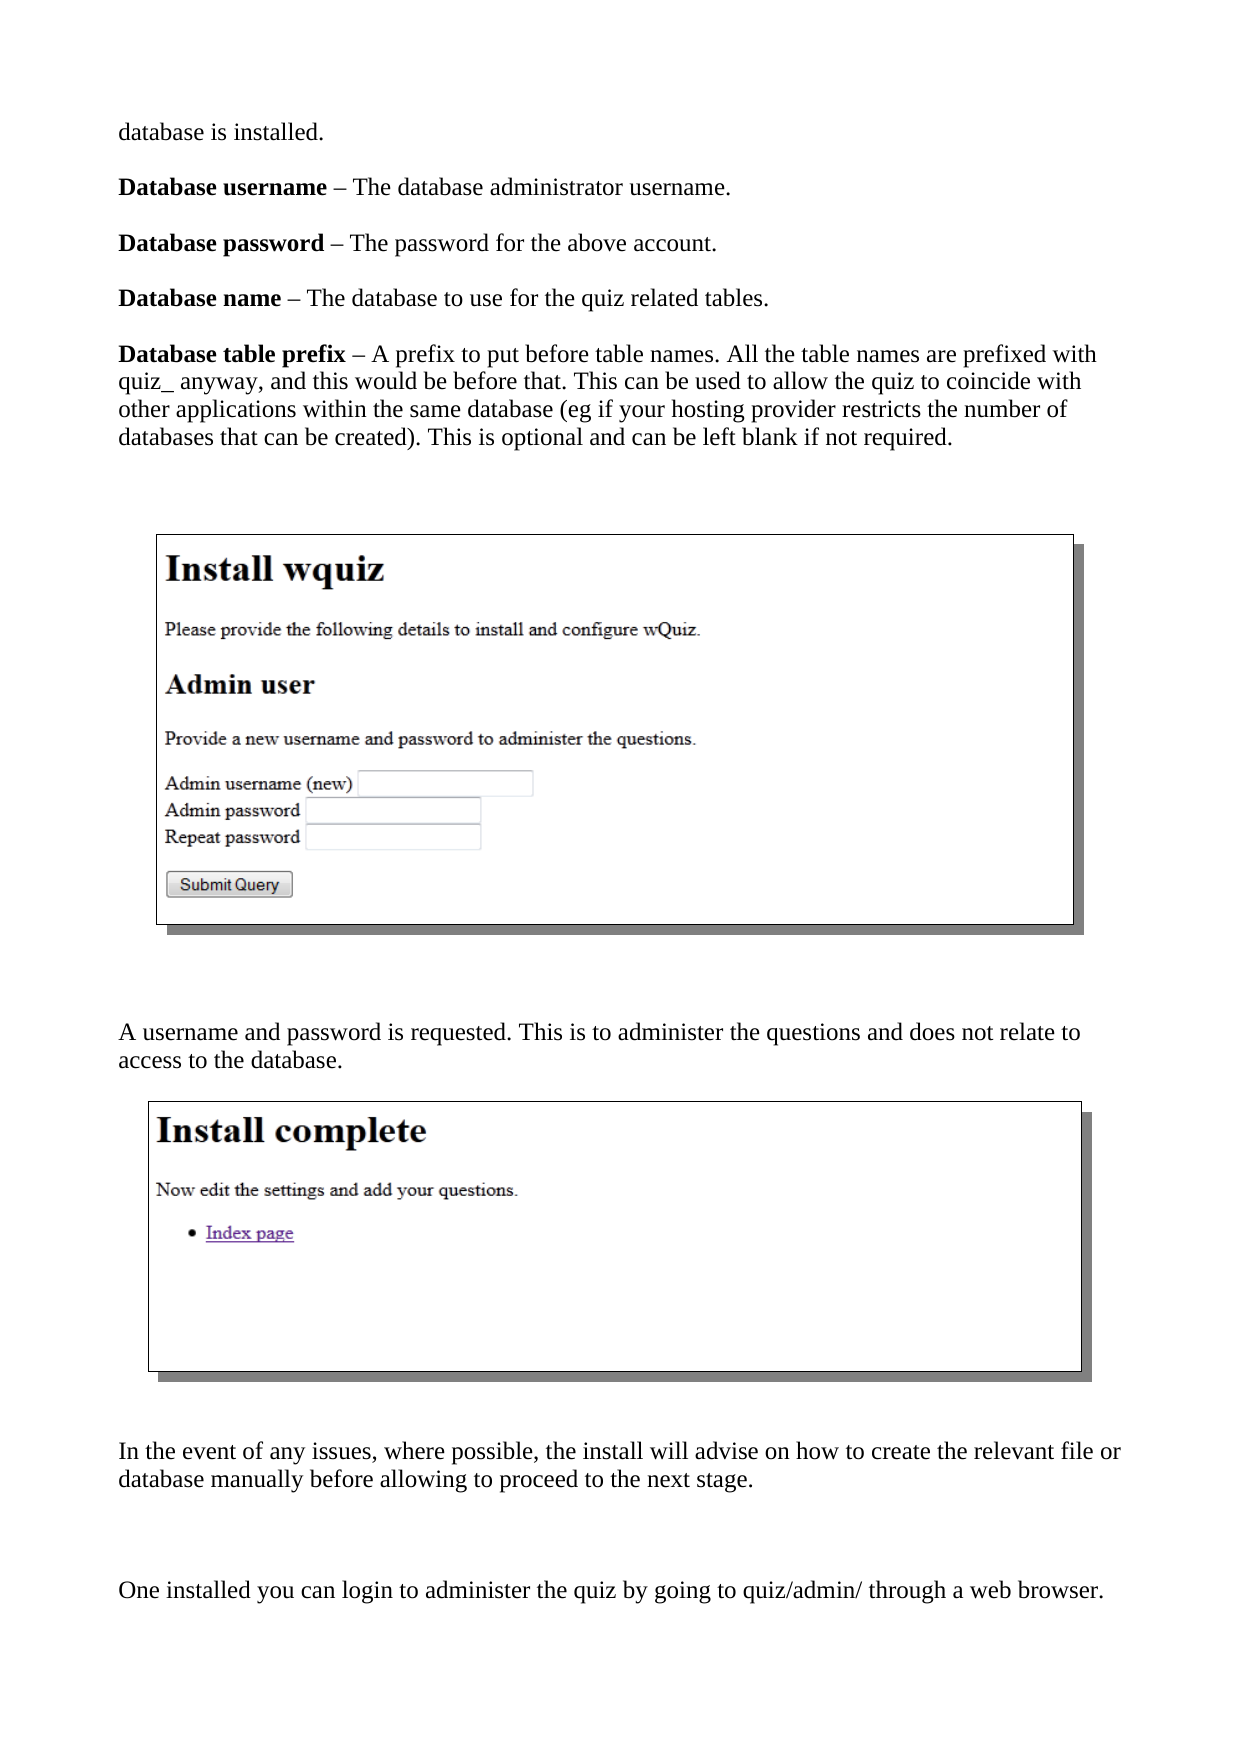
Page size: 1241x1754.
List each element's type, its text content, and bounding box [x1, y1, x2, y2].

text Database table prefix – A prefix to put before table names. All the table names are prefixed with quiz_ anyway, and this would be before that. This can be used to allow the quiz to coincide with other applications within the same database (eg if your hosting provider restricts the number of databases that can be created). This is optional and can be left blank if not required. [118, 340, 1122, 451]
text One installed you can login to administer the quiz by going to quiz/admin/ through a web browser. [118, 1576, 1122, 1603]
text In the event of any issues, where possible, the install will advise on how to create the relevant file or database manually before allowing to proceed to the next stage. [118, 1437, 1122, 1493]
picture [151, 1104, 1079, 1369]
text Database username – The database administrator username. [118, 173, 1122, 201]
text Database name – The database to use for the quiz related tables. [118, 284, 1122, 312]
text Database password – The password for the above account. [118, 229, 1122, 257]
text database is installed. [118, 118, 1122, 146]
text A username and password is requested. This is to administer the questions and does not relate to access to the database. [118, 1018, 1122, 1073]
picture [159, 536, 1071, 922]
